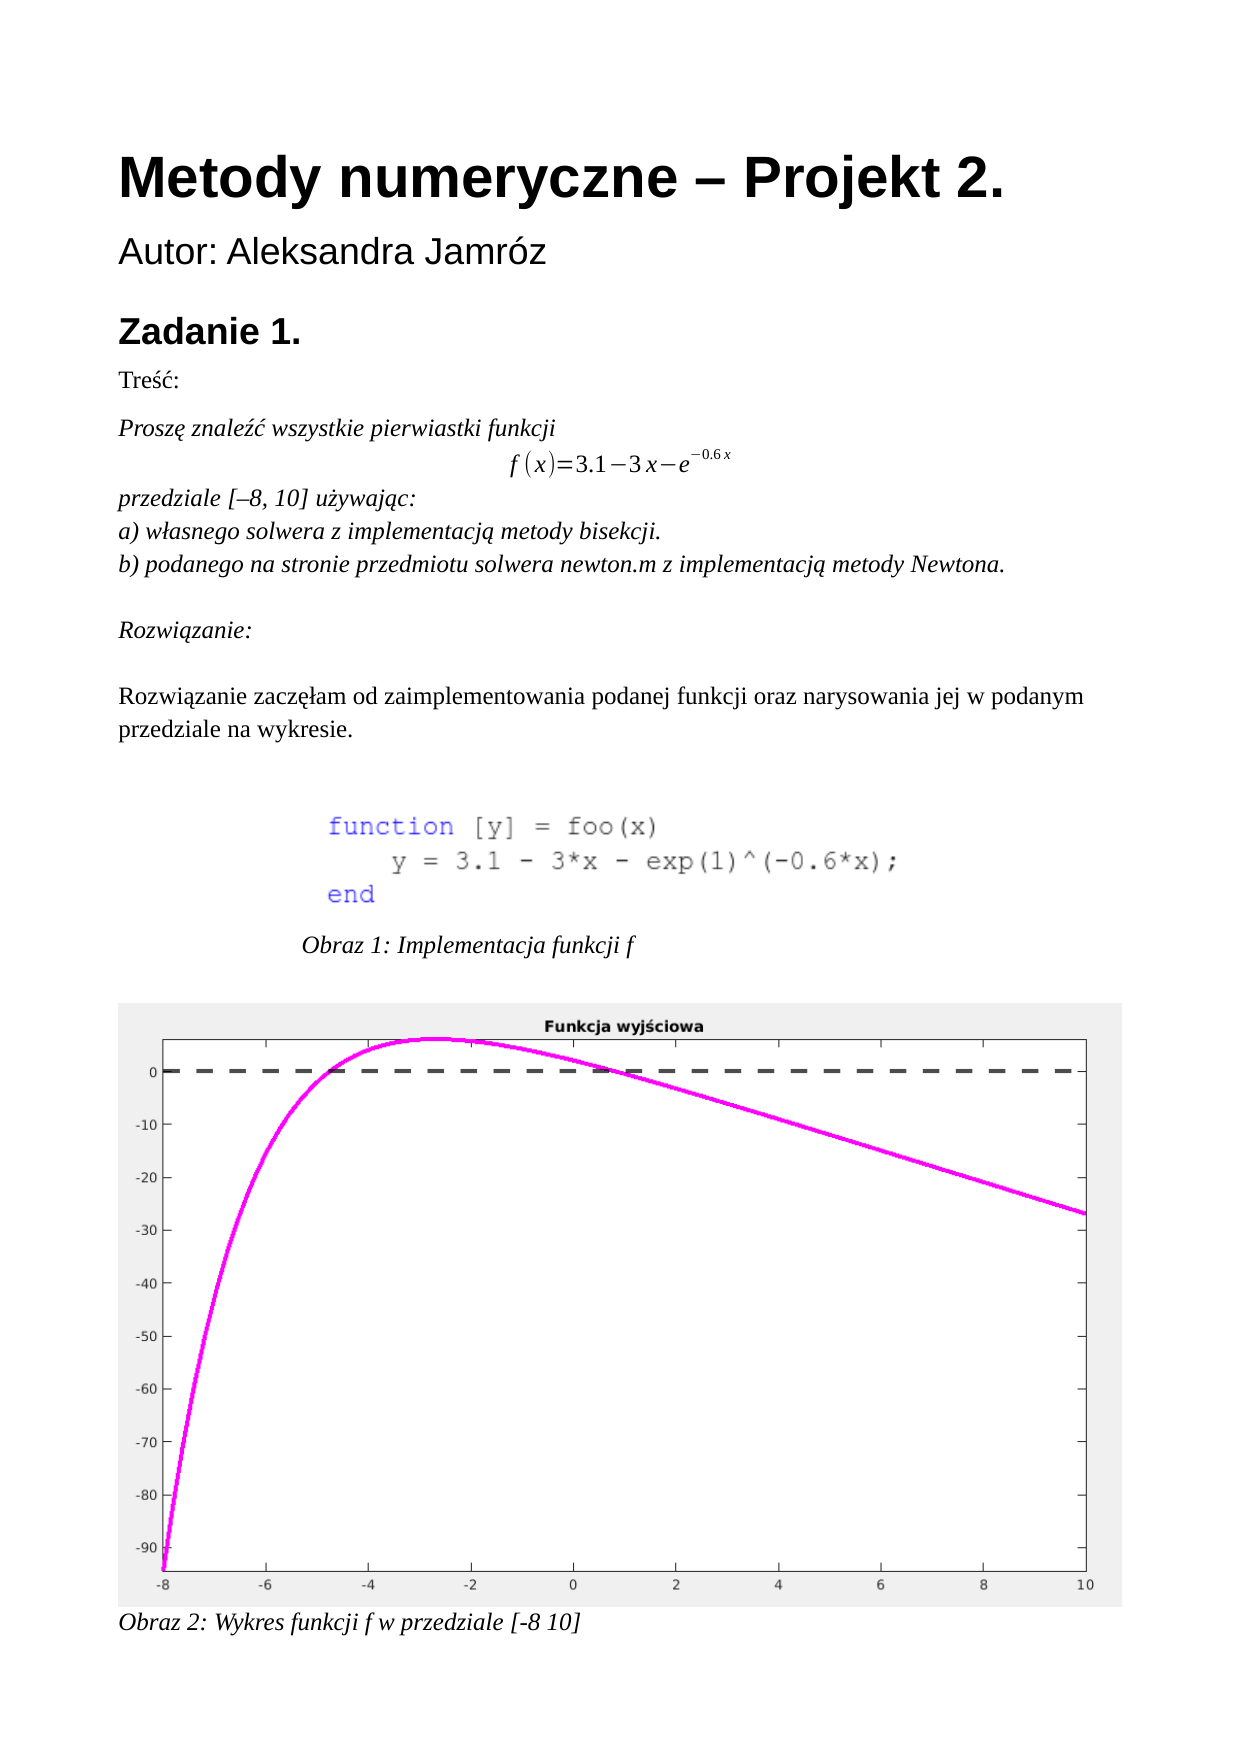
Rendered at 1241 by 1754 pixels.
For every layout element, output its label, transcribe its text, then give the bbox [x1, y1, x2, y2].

text Rozwiązanie zaczęłam od zaimplementowania podanej funkcji oraz narysowania jej w podanym przedziale na wykresie. [118, 681, 1122, 743]
picture [301, 792, 939, 931]
subtitle Autor: Aleksandra Jamróz [118, 229, 1122, 272]
text Obraz 1: Implementacja funkcji f [301, 931, 939, 959]
text b) podanego na stronie przedmiotu solwera newton.m z implementacją metody Newtona. [118, 549, 1122, 578]
text Treść: [118, 365, 1122, 394]
text Obraz 2: Wykres funkcji f w przedziale [-8 10] [118, 1607, 1122, 1636]
subtitle Zadanie 1. [118, 309, 1122, 353]
text przedziale [–8, 10] używając: [118, 483, 1122, 512]
text Rozwiązanie: [118, 615, 1122, 644]
picture [118, 1003, 1123, 1607]
title Metody numeryczne – Projekt 2. [118, 143, 1122, 210]
text Proszę znaleźć wszystkie pierwiastki funkcji [118, 413, 1122, 442]
text a) własnego solwera z implementacją metody bisekcji. [118, 516, 1122, 545]
